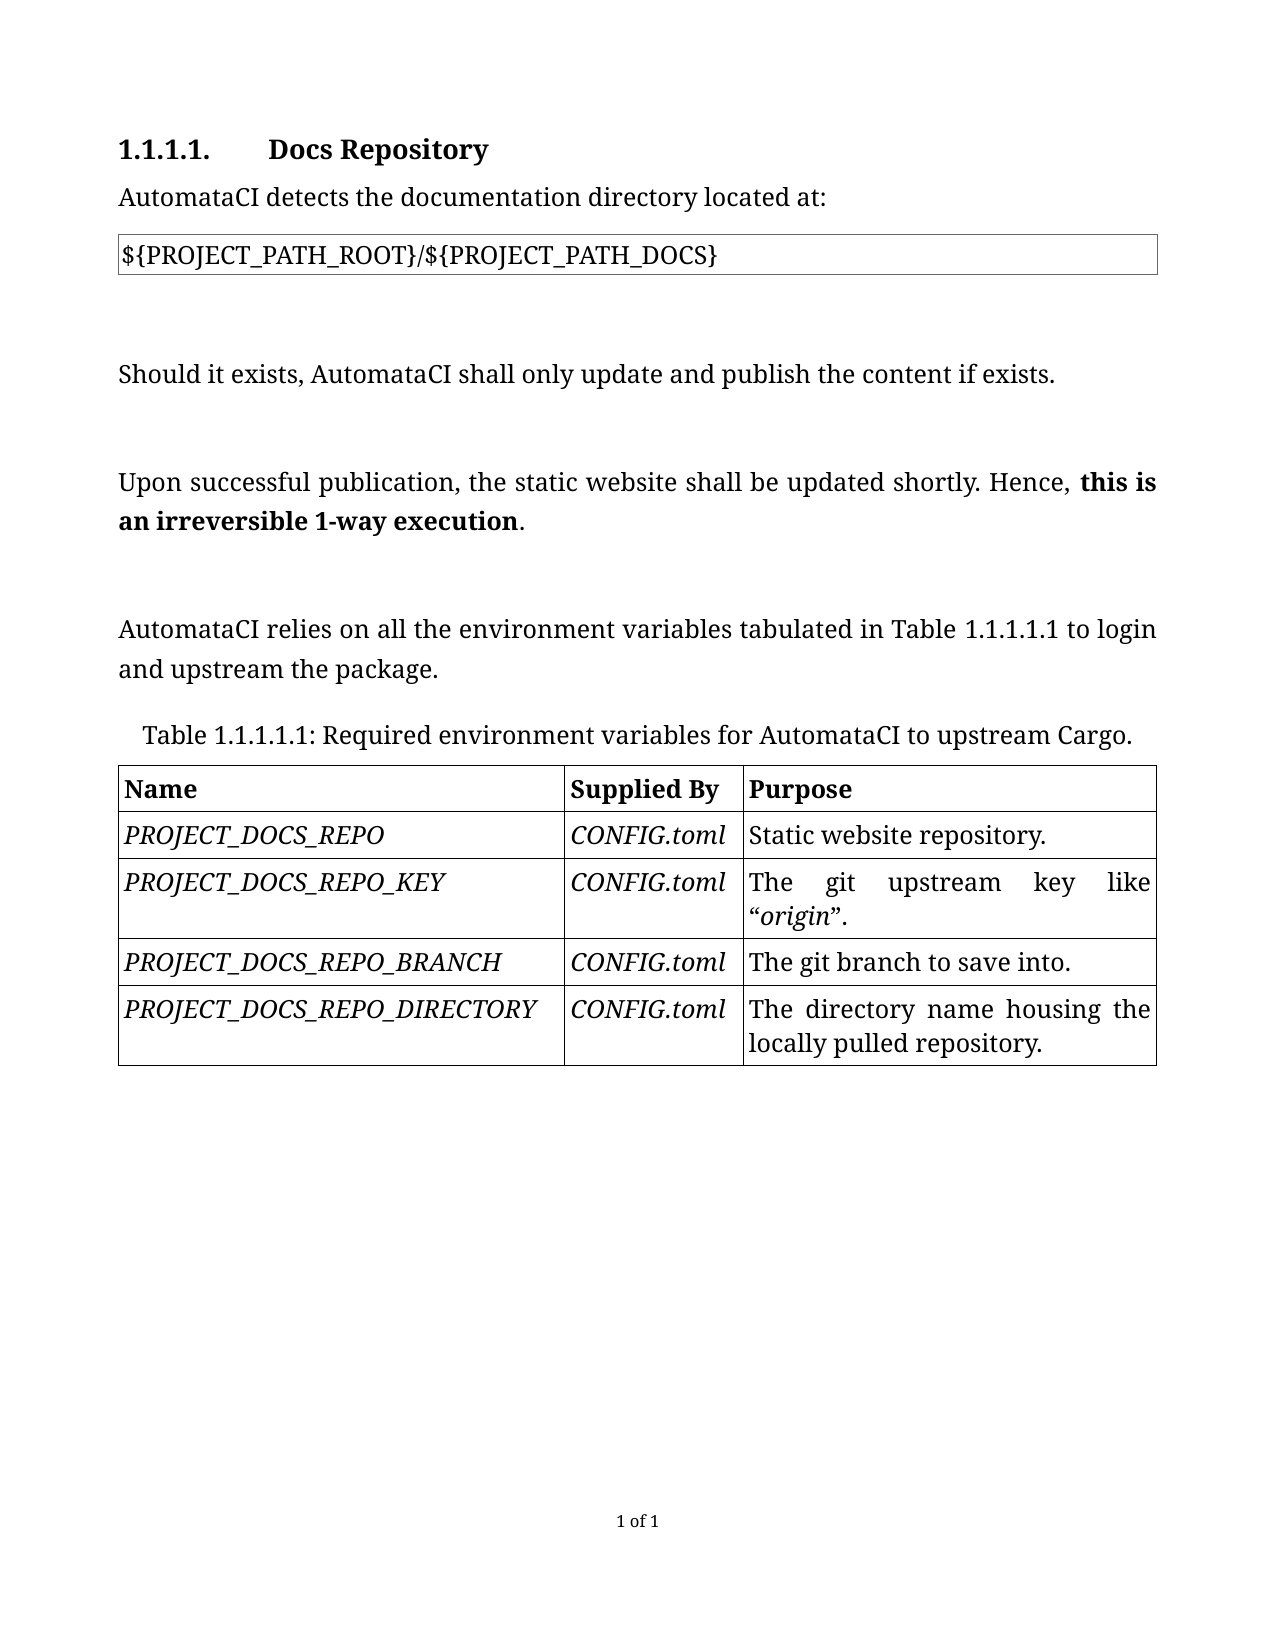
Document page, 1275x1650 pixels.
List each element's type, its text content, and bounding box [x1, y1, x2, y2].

text Table 1.1.1.1.1: Required environment variables for AutomataCI to upstream Cargo. [118, 718, 1157, 752]
table_cell CONFIG.toml [565, 859, 743, 938]
table_cell CONFIG.toml [565, 812, 743, 858]
table_cell CONFIG.toml [565, 986, 743, 1065]
text ${PROJECT_PATH_ROOT}/${PROJECT_PATH_DOCS} [119, 235, 1157, 274]
table_cell The git upstream key like “origin”. [744, 859, 1156, 938]
table_cell CONFIG.toml [565, 939, 743, 985]
text Should it exists, AutomataCI shall only update and publish the content if exists. [118, 356, 1157, 390]
table_cell PROJECT_DOCS_REPO_KEY [119, 859, 564, 938]
table_cell The git branch to save into. [744, 939, 1156, 985]
table_cell PROJECT_DOCS_REPO_DIRECTORY [119, 986, 564, 1065]
table_cell The directory name housing the locally pulled repository. [744, 986, 1156, 1065]
table_header Name [119, 766, 564, 811]
table_header Purpose [744, 766, 1156, 811]
subtitle Docs Repository [118, 131, 1157, 167]
table_header Supplied By [565, 766, 743, 811]
text Upon successful publication, the static website shall be updated shortly. Hence, this is an irreversible 1-way execution. [118, 464, 1157, 538]
table_cell Static website repository. [744, 812, 1156, 858]
text AutomataCI detects the documentation directory located at: [118, 180, 1157, 214]
table_cell PROJECT_DOCS_REPO_BRANCH [119, 939, 564, 985]
text AutomataCI relies on all the environment variables tabulated in Table 1.1.1.1.1 to login and upstream the package. [118, 612, 1157, 685]
table_cell PROJECT_DOCS_REPO [119, 812, 564, 858]
